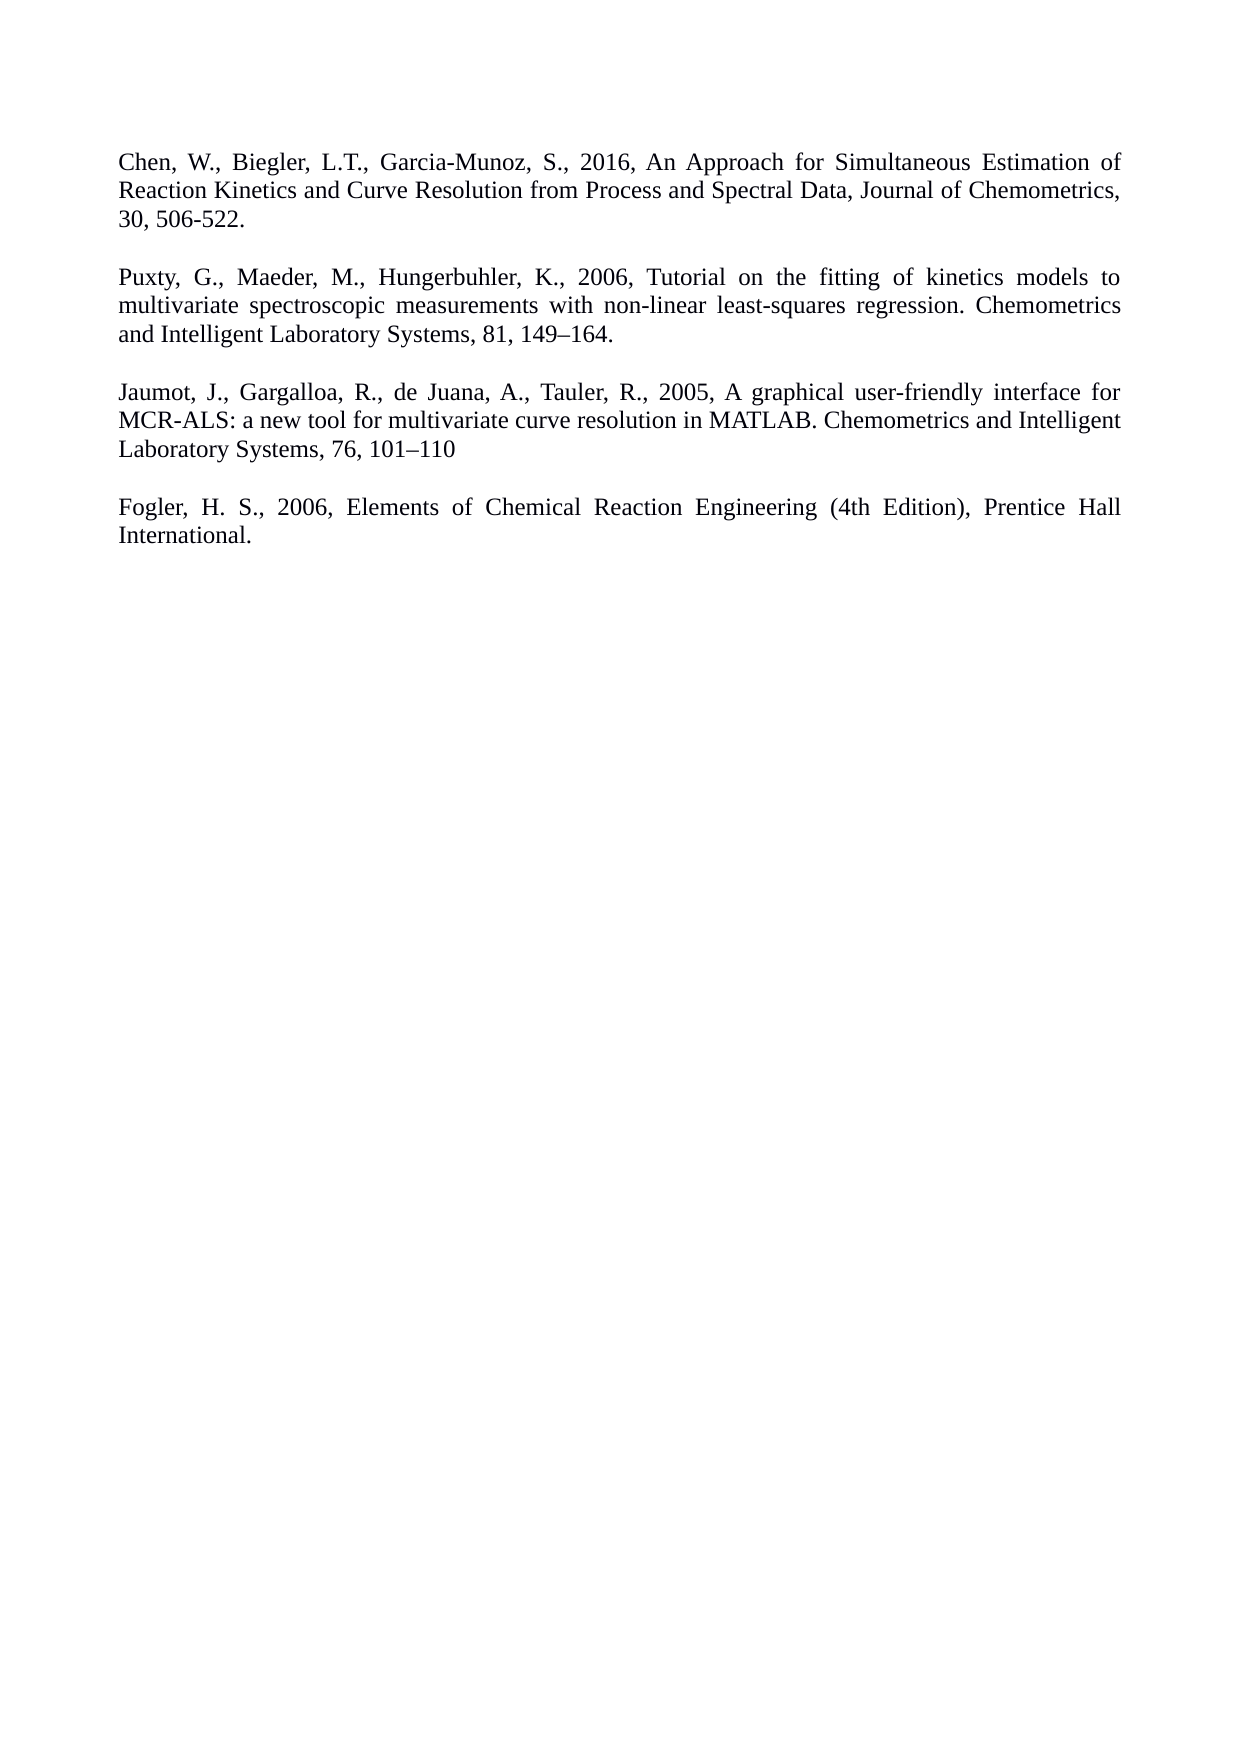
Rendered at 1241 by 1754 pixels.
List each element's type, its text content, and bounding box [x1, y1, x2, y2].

text Chen, W., Biegler, L.T., Garcia-Munoz, S., 2016, An Approach for Simultaneous Estimation of Reaction Kinetics and Curve Resolution from Process and Spectral Data, Journal of Chemometrics, 30, 506-522. [118, 147, 1122, 233]
text Fogler, H. S., 2006, Elements of Chemical Reaction Engineering (4th Edition), Prentice Hall International. [118, 492, 1122, 549]
text Jaumot, J., Gargalloa, R., de Juana, A., Tauler, R., 2005, A graphical user-friendly interface for MCR-ALS: a new tool for multivariate curve resolution in MATLAB. Chemometrics and Intelligent Laboratory Systems, 76, 101–110 [118, 377, 1122, 463]
text Puxty, G., Maeder, M., Hungerbuhler, K., 2006, Tutorial on the fitting of kinetics models to multivariate spectroscopic measurements with non-linear least-squares regression. Chemometrics and Intelligent Laboratory Systems, 81, 149–164. [118, 262, 1122, 348]
